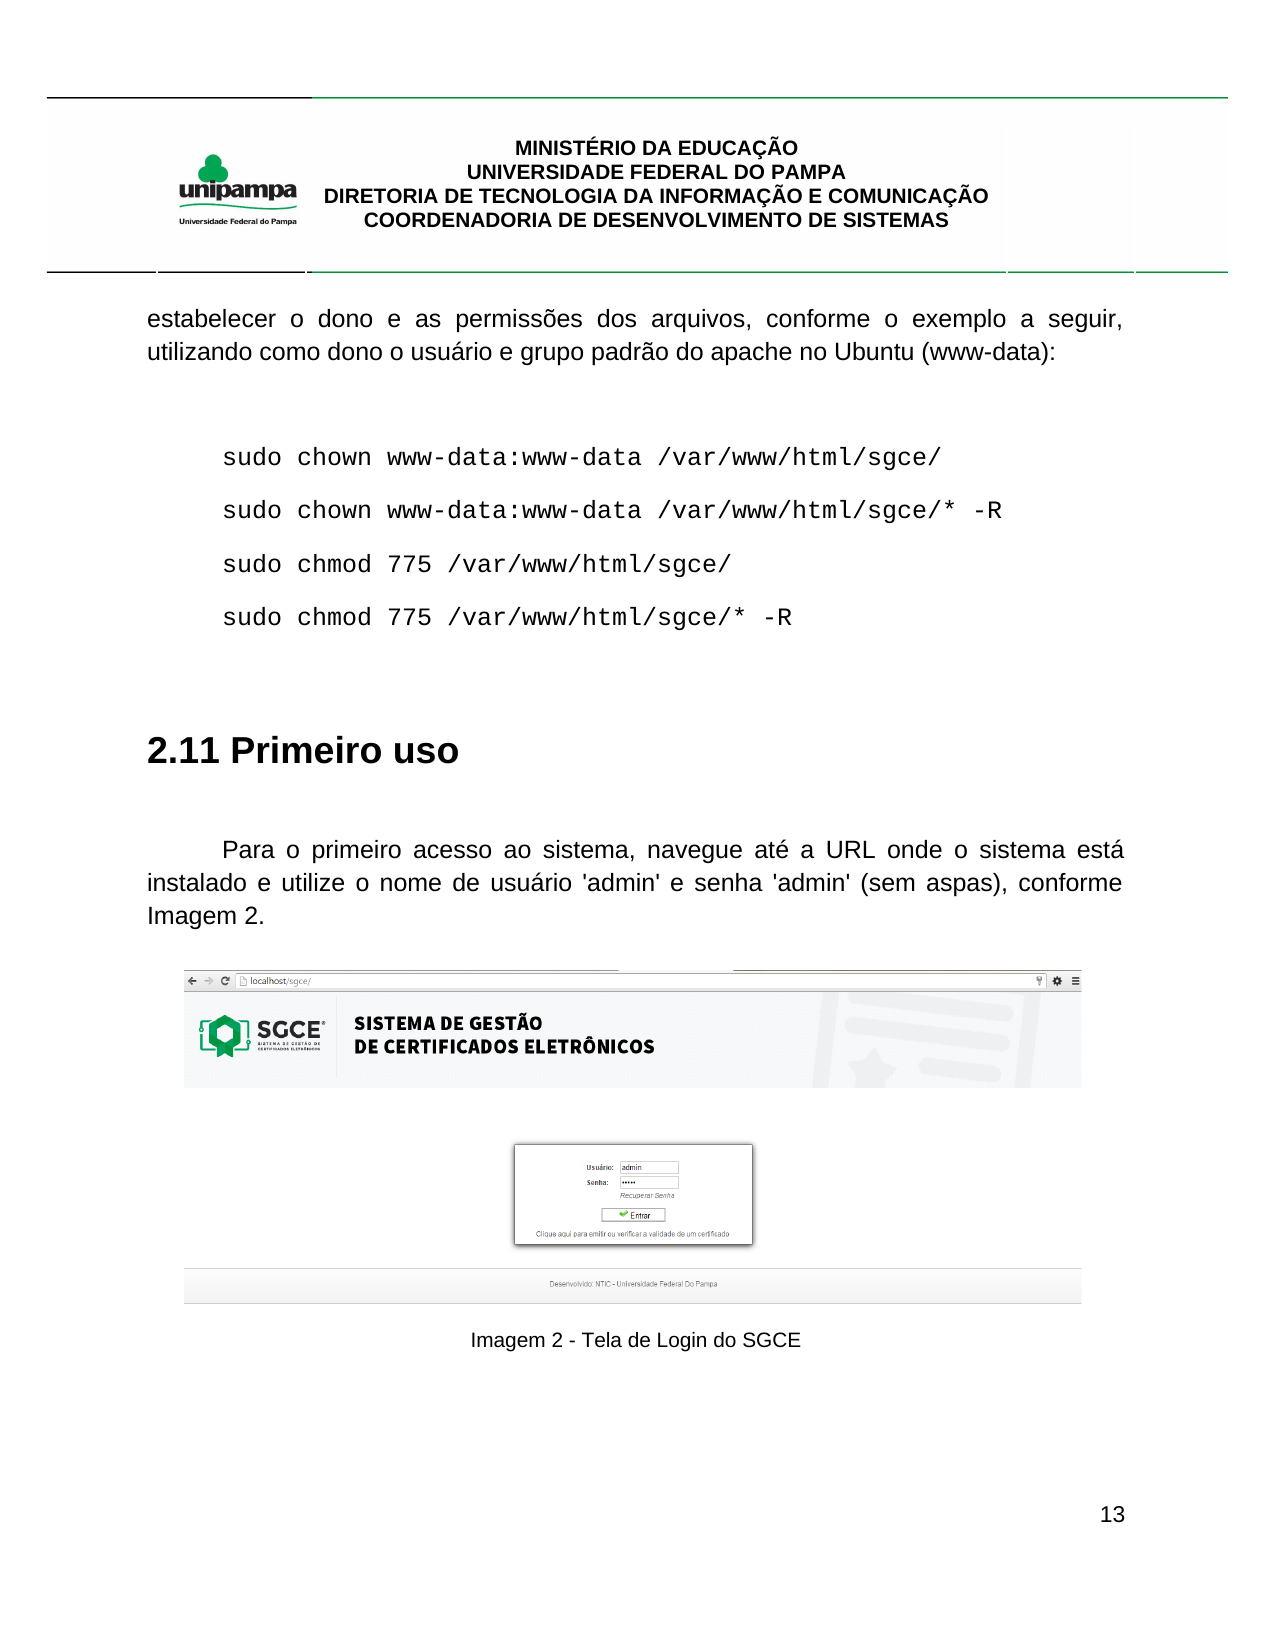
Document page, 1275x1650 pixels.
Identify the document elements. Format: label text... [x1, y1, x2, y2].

picture [158, 125, 306, 273]
text Para o primeiro acesso ao sistema, navegue até a URL onde o sistema está instalado e utilize o nome de usuário 'admin' e senha 'admin' (sem aspas), conforme Imagem 2. [147, 835, 1125, 929]
text sudo chown www-data:www-data /var/www/html/sgce/* -R [147, 498, 1125, 526]
subtitle 2.11 Primeiro uso [147, 728, 1125, 772]
text sudo chmod 775 /var/www/html/sgce/ [147, 551, 1125, 579]
picture [1008, 125, 1134, 273]
picture [46, 97, 1228, 273]
picture [184, 970, 1082, 1306]
text sudo chmod 775 /var/www/html/sgce/* -R [147, 604, 1125, 633]
text estabelecer o dono e as permissões dos arquivos, conforme o exemplo a seguir, utilizando como dono o usuário e grupo padrão do apache no Ubuntu (www-data): [147, 304, 1125, 366]
text sudo chown www-data:www-data /var/www/html/sgce/ [147, 444, 1125, 473]
text Imagem 2 - Tela de Login do SGCE [147, 954, 1125, 1352]
picture [307, 125, 1006, 273]
